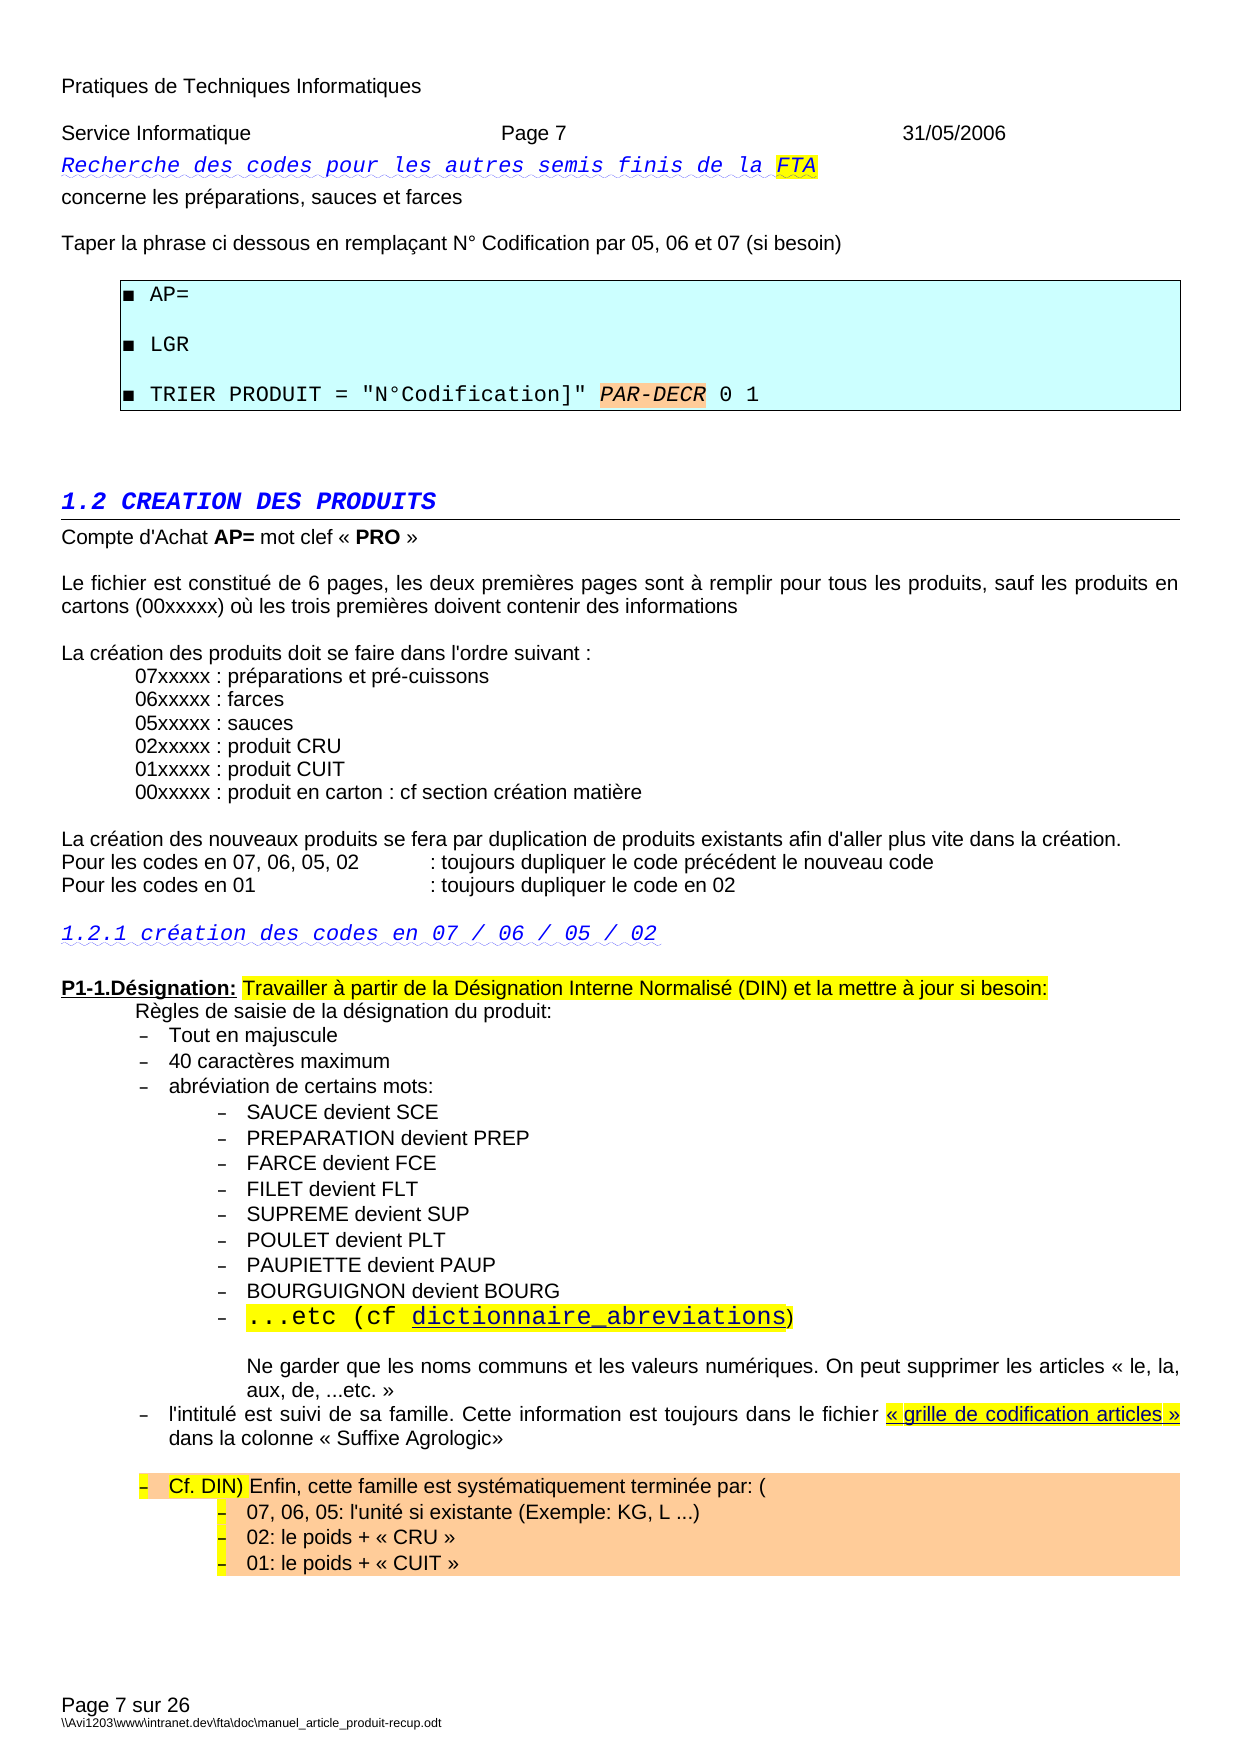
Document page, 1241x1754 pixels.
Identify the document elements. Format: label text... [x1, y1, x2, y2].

list l'intitulé est suivi de sa famille. Cette information est toujours dans le fichier « grille de codification articles » dans la colonne « Suffixe Agrologic» [139, 1402, 1180, 1450]
list LGR [121, 330, 1180, 358]
list FILET devient FLT [217, 1176, 1180, 1202]
list 01: le poids + « CUIT » [226, 1550, 1180, 1576]
text Compte d'Achat AP= mot clef « PRO » [61, 526, 1180, 549]
list AP= [121, 281, 1180, 308]
text 01xxxxx : produit CUIT [135, 758, 1180, 781]
text 07xxxxx : préparations et pré-cuissons [135, 665, 1180, 688]
list Ne garder que les noms communs et les valeurs numériques. On peut supprimer les articles « le, la, aux, de, ...etc. » [217, 1355, 1180, 1402]
list POULET devient PLT [217, 1227, 1180, 1253]
list SAUCE devient SCE [217, 1099, 1180, 1125]
text P1-1.Désignation: Travailler à partir de la Désignation Interne Normalisé (DIN) et la mettre à jour si besoin: [61, 976, 1180, 1000]
text Règles de saisie de la désignation du produit: [61, 1000, 1180, 1023]
text concerne les préparations, sauces et farces [61, 186, 1180, 209]
list FARCE devient FCE [217, 1151, 1180, 1176]
list TRIER PRODUIT = "N°Codification]" PAR-DECR 0 1 [121, 380, 1180, 410]
text Pour les codes en 07, 06, 05, 02 : toujours dupliquer le code précédent le nouveau code [61, 851, 1180, 874]
list PAUPIETTE devient PAUP [217, 1253, 1180, 1278]
list abréviation de certains mots: [139, 1074, 1180, 1099]
text Pour les codes en 01 : toujours dupliquer le code en 02 [61, 874, 1180, 897]
list SUPREME devient SUP [217, 1202, 1180, 1227]
subtitle 1.2 CREATION DES PRODUITS [61, 489, 1180, 519]
list PREPARATION devient PREP [217, 1125, 1180, 1151]
list 02: le poids + « CRU » [217, 1524, 1180, 1550]
text 05xxxxx : sauces [135, 711, 1180, 734]
text 06xxxxx : farces [135, 688, 1180, 711]
list BOURGUIGNON devient BOURG [217, 1278, 1180, 1304]
text 02xxxxx : produit CRU [135, 734, 1180, 758]
list ...etc (cf dictionnaire_abreviations) [217, 1304, 1180, 1332]
text 00xxxxx : produit en carton : cf section création matière [135, 781, 1180, 804]
subtitle 1.2.1 création des codes en 07 / 06 / 05 / 02 [61, 922, 1180, 947]
list 07, 06, 05: l'unité si existante (Exemple: KG, L ...) [226, 1499, 1180, 1524]
text La création des produits doit se faire dans l'ordre suivant : [61, 642, 1180, 665]
list Cf. DIN) Enfin, cette famille est systématiquement terminée par: ( [139, 1473, 1180, 1499]
list 40 caractères maximum [139, 1048, 1180, 1074]
text La création des nouveaux produits se fera par duplication de produits existants afin d'aller plus vite dans la création. [61, 827, 1180, 851]
list Tout en majuscule [139, 1023, 1180, 1048]
subtitle Recherche des codes pour les autres semis finis de la FTA [61, 154, 1180, 179]
text Le fichier est constitué de 6 pages, les deux premières pages sont à remplir pour tous les produits, sauf les produits en cartons (00xxxxx) où les trois premières doivent contenir des informations [61, 572, 1180, 618]
text Taper la phrase ci dessous en remplaçant N° Codification par 05, 06 et 07 (si besoin) [61, 232, 1180, 255]
